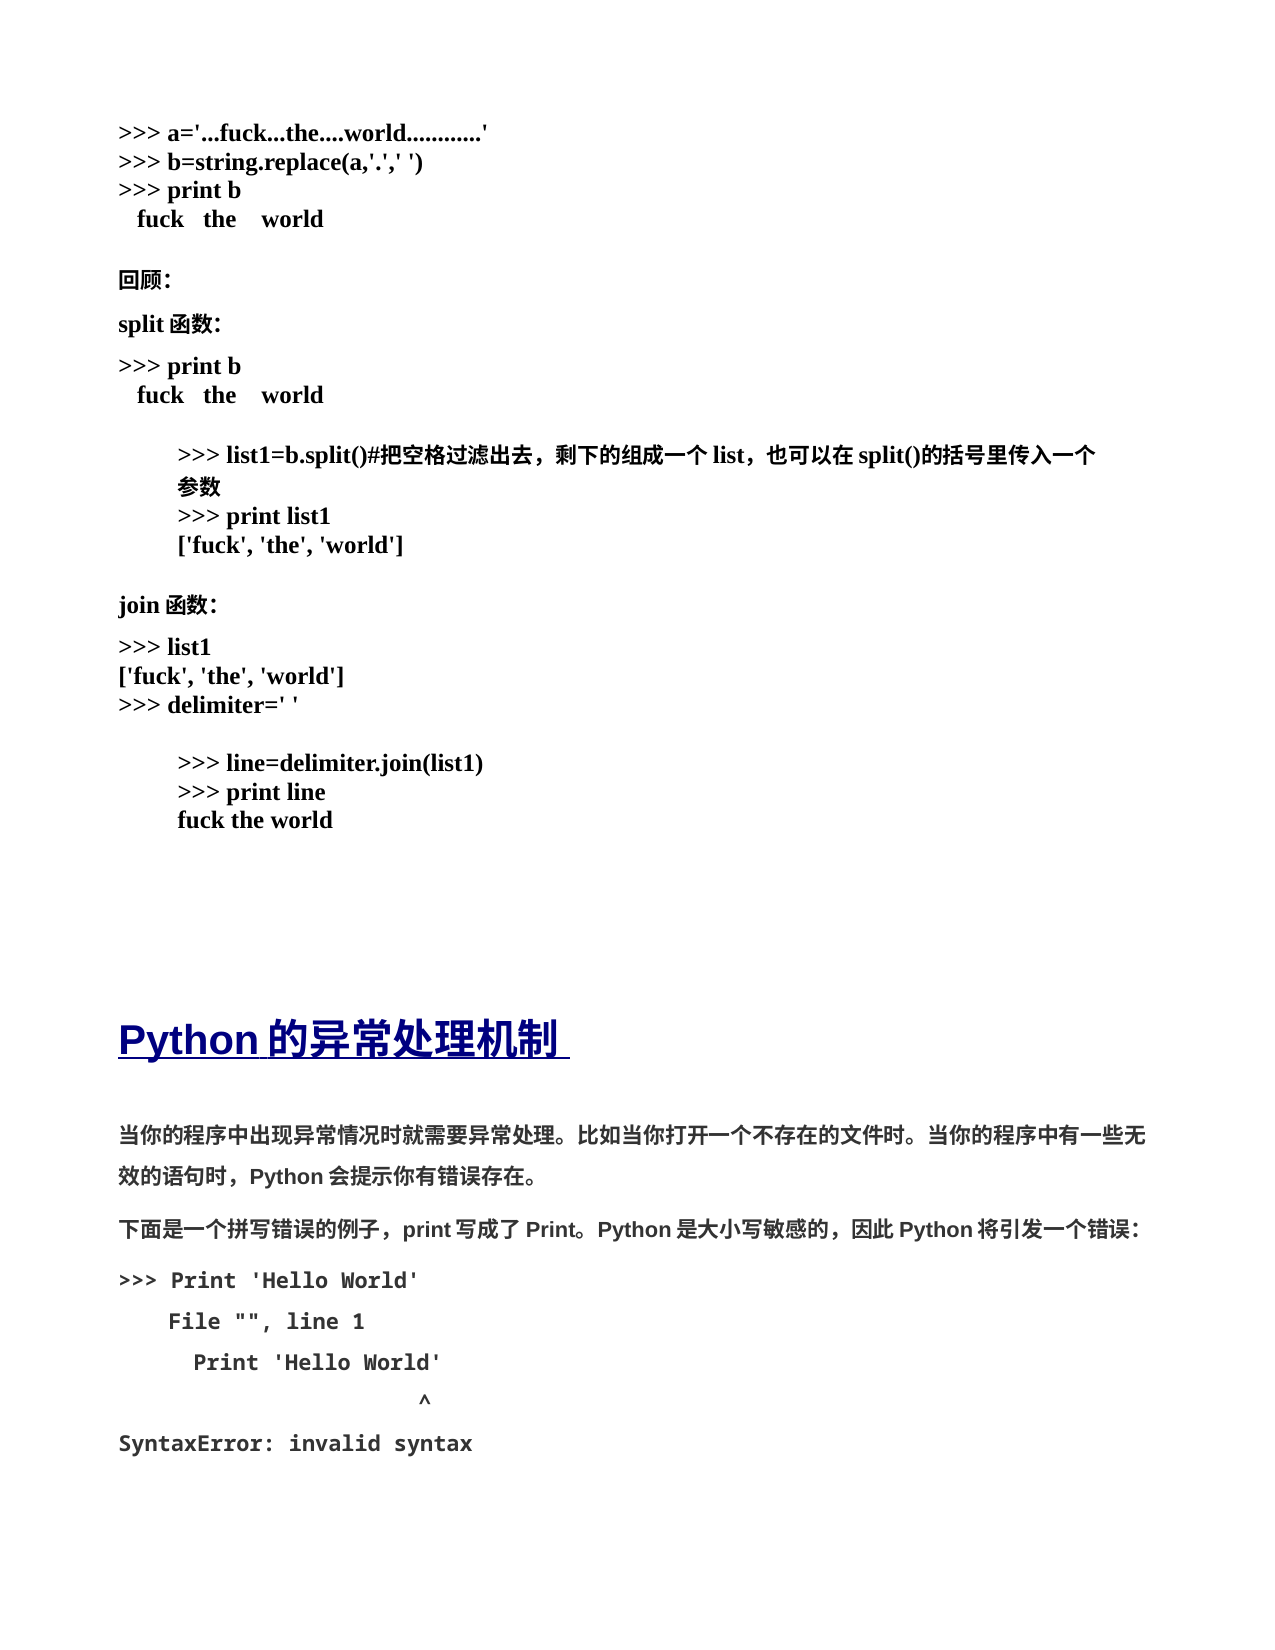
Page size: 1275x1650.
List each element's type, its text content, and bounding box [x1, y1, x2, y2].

text >>> line=delimiter.join(list1) >>> print line fuck the world [177, 748, 1098, 834]
text >>> print b fuck the world [118, 351, 1157, 408]
text 下面是一个拼写错误的例子，print写成了Print。Python是大小写敏感的，因此Python将引发一个错误： [118, 1201, 1157, 1242]
text split函数： [118, 307, 1157, 338]
text 当你的程序中出现异常情况时就需要异常处理。比如当你打开一个不存在的文件时。当你的程序中有一些无效的语句时，Python会提示你有错误存在。 [118, 1108, 1157, 1189]
text >>> Print 'Hello World' [118, 1254, 1157, 1295]
text File "", line 1 [118, 1295, 1157, 1336]
subtitle Python的异常处理机制 [118, 1010, 1157, 1066]
text Print 'Hello World' [118, 1336, 1157, 1376]
text >>> list1=b.split()#把空格过滤出去，剩下的组成一个list，也可以在split()的括号里传入一个参数 >>> print list1 ['fuck', 'the', 'world'] [177, 438, 1098, 559]
text ^ [118, 1376, 1157, 1417]
text 回顾： [118, 263, 1157, 294]
text join函数： [118, 588, 1157, 620]
text SyntaxError: invalid syntax [118, 1417, 1157, 1458]
text >>> a='...fuck...the....world............' >>> b=string.replace(a,'.',' ') >>> print b fuck the world [118, 118, 1157, 233]
text >>> list1 ['fuck', 'the', 'world'] >>> delimiter=' ' [118, 632, 1157, 719]
